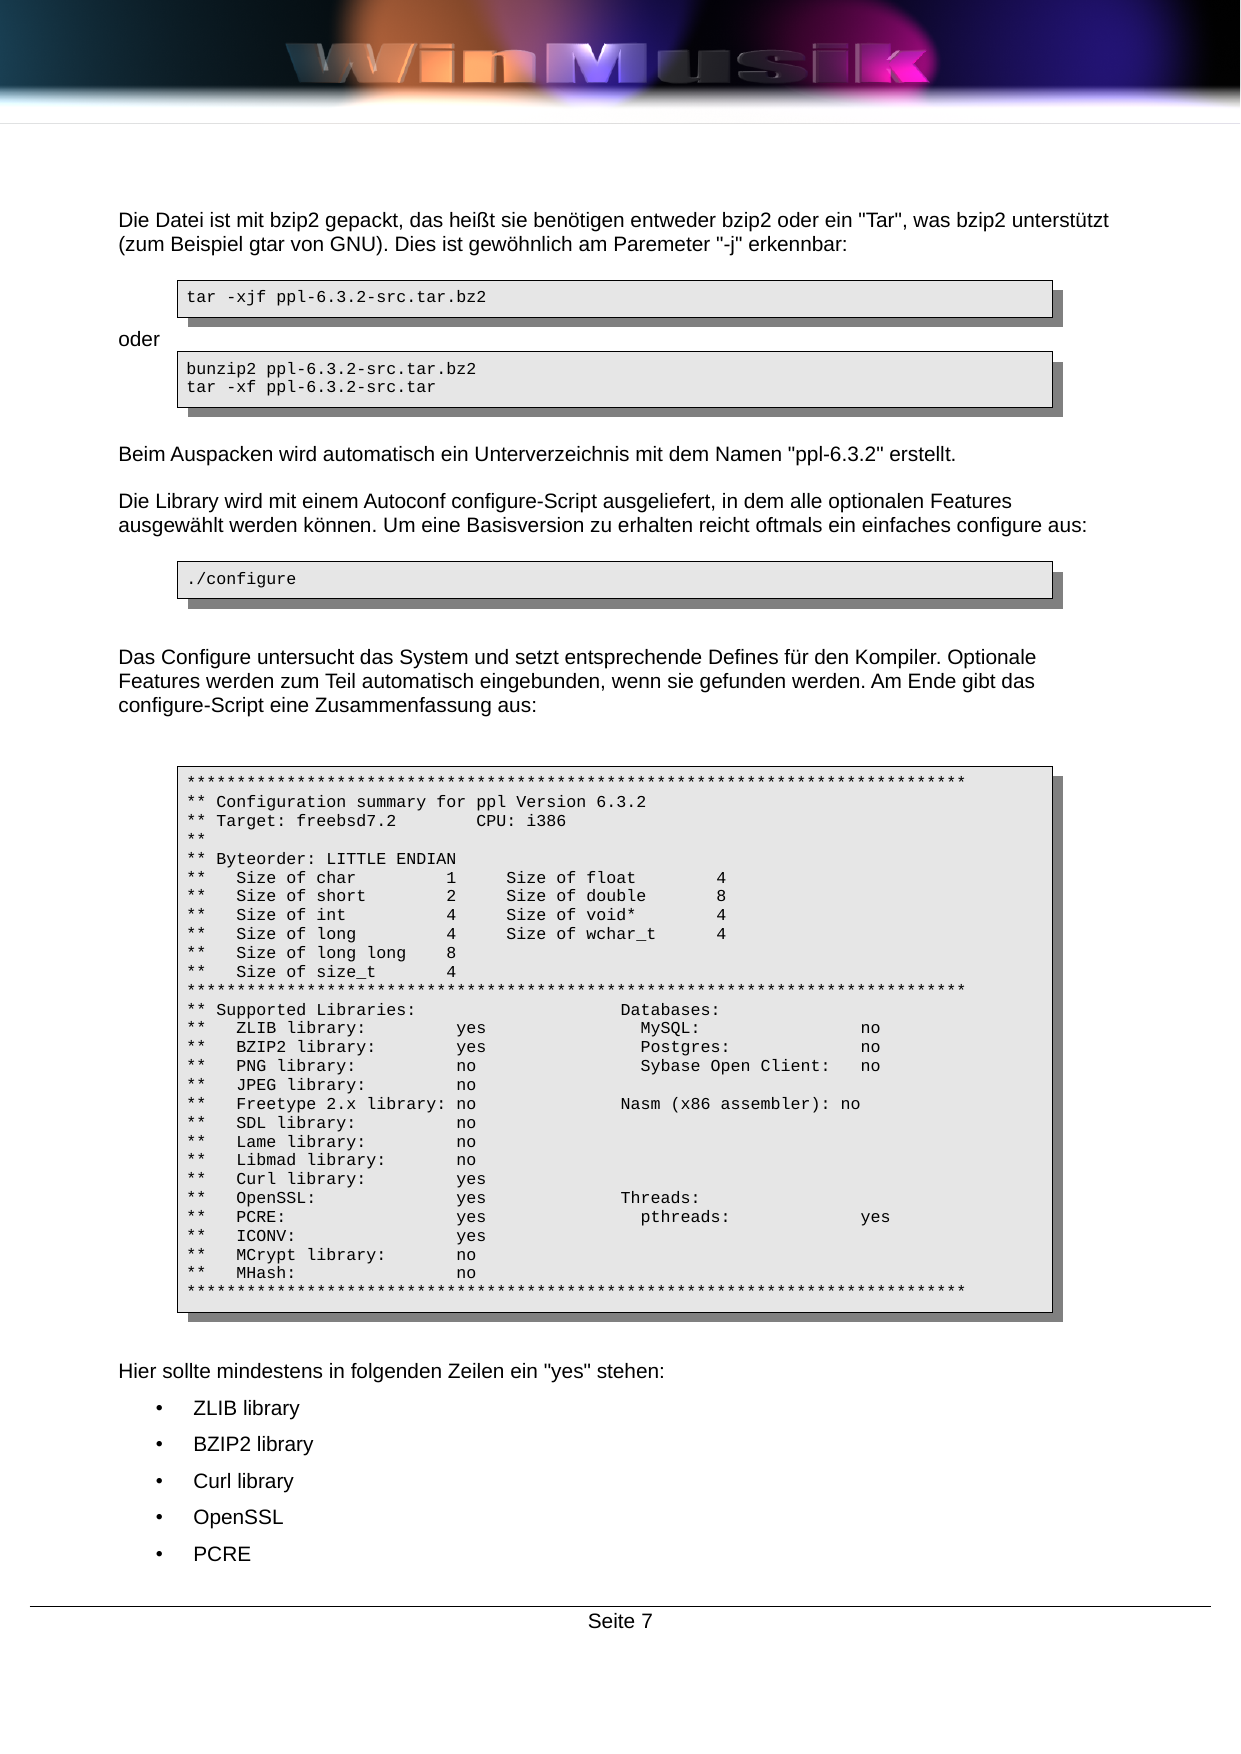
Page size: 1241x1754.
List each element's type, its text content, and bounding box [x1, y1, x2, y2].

text ** MHash: no [178, 1256, 1052, 1275]
text Beim Auspacken wird automatisch ein Unterverzeichnis mit dem Namen "ppl-6.3.2" erstellt. [118, 441, 1122, 465]
list OpenSSL [156, 1505, 1122, 1529]
text ** Supported Libraries: Databases: [178, 992, 1052, 1011]
text ** Size of short 2 Size of double 8 [178, 879, 1052, 898]
text ** BZIP2 library: yes Postgres: no [178, 1030, 1052, 1049]
text ** Lame library: no [178, 1124, 1052, 1143]
text ** Curl library: yes [178, 1162, 1052, 1181]
text ** Size of long long 8 [178, 936, 1052, 954]
text ** Size of char 1 Size of float 4 [178, 860, 1052, 879]
text ****************************************************************************** [178, 767, 1052, 785]
list Curl library [156, 1468, 1122, 1492]
text Die Library wird mit einem Autoconf configure-Script ausgeliefert, in dem alle optionalen Features ausgewählt werden können. Um eine Basisversion zu erhalten reicht oftmals ein einfaches configure aus: [118, 489, 1122, 537]
text ** SDL library: no [178, 1105, 1052, 1124]
text tar -xf ppl-6.3.2-src.tar [178, 370, 1052, 407]
list BZIP2 library [156, 1432, 1122, 1456]
text ** Libmad library: no [178, 1143, 1052, 1162]
text ** Freetype 2.x library: no Nasm (x86 assembler): no [178, 1086, 1052, 1105]
list ZLIB library [156, 1395, 1122, 1419]
text ./configure [178, 562, 1052, 598]
text ** OpenSSL: yes Threads: [178, 1181, 1052, 1199]
text ****************************************************************************** [178, 1275, 1052, 1312]
text ** ICONV: yes [178, 1218, 1052, 1237]
text ** [178, 822, 1052, 841]
text ** JPEG library: no [178, 1068, 1052, 1086]
text ** MCrypt library: no [178, 1237, 1052, 1256]
text ****************************************************************************** [178, 973, 1052, 992]
text tar -xjf ppl-6.3.2-src.tar.bz2 [178, 281, 1052, 317]
text Hier sollte mindestens in folgenden Zeilen ein "yes" stehen: [118, 1359, 1122, 1383]
text Die Datei ist mit bzip2 gepackt, das heißt sie benötigen entweder bzip2 oder ein "Tar", was bzip2 unterstützt (zum Beispiel gtar von GNU). Dies ist gewöhnlich am Paremeter "-j" erkennbar: [118, 208, 1122, 256]
text ** Size of long 4 Size of wchar_t 4 [178, 917, 1052, 936]
text ** Size of size_t 4 [178, 954, 1052, 973]
text ** Size of int 4 Size of void* 4 [178, 898, 1052, 917]
text ** Target: freebsd7.2 CPU: i386 [178, 804, 1052, 822]
text Das Configure untersucht das System und setzt entsprechende Defines für den Kompiler. Optionale Features werden zum Teil automatisch eingebunden, wenn sie gefunden werden. Am Ende gibt das configure-Script eine Zusammenfassung aus: [118, 645, 1122, 717]
list PCRE [156, 1542, 1122, 1566]
text ** PCRE: yes pthreads: yes [178, 1199, 1052, 1218]
text oder [118, 327, 1122, 351]
text ** Configuration summary for ppl Version 6.3.2 [178, 785, 1052, 804]
text ** ZLIB library: yes MySQL: no [178, 1011, 1052, 1030]
text ** PNG library: no Sybase Open Client: no [178, 1049, 1052, 1068]
text bunzip2 ppl-6.3.2-src.tar.bz2 [178, 352, 1052, 370]
text ** Byteorder: LITTLE ENDIAN [178, 841, 1052, 860]
